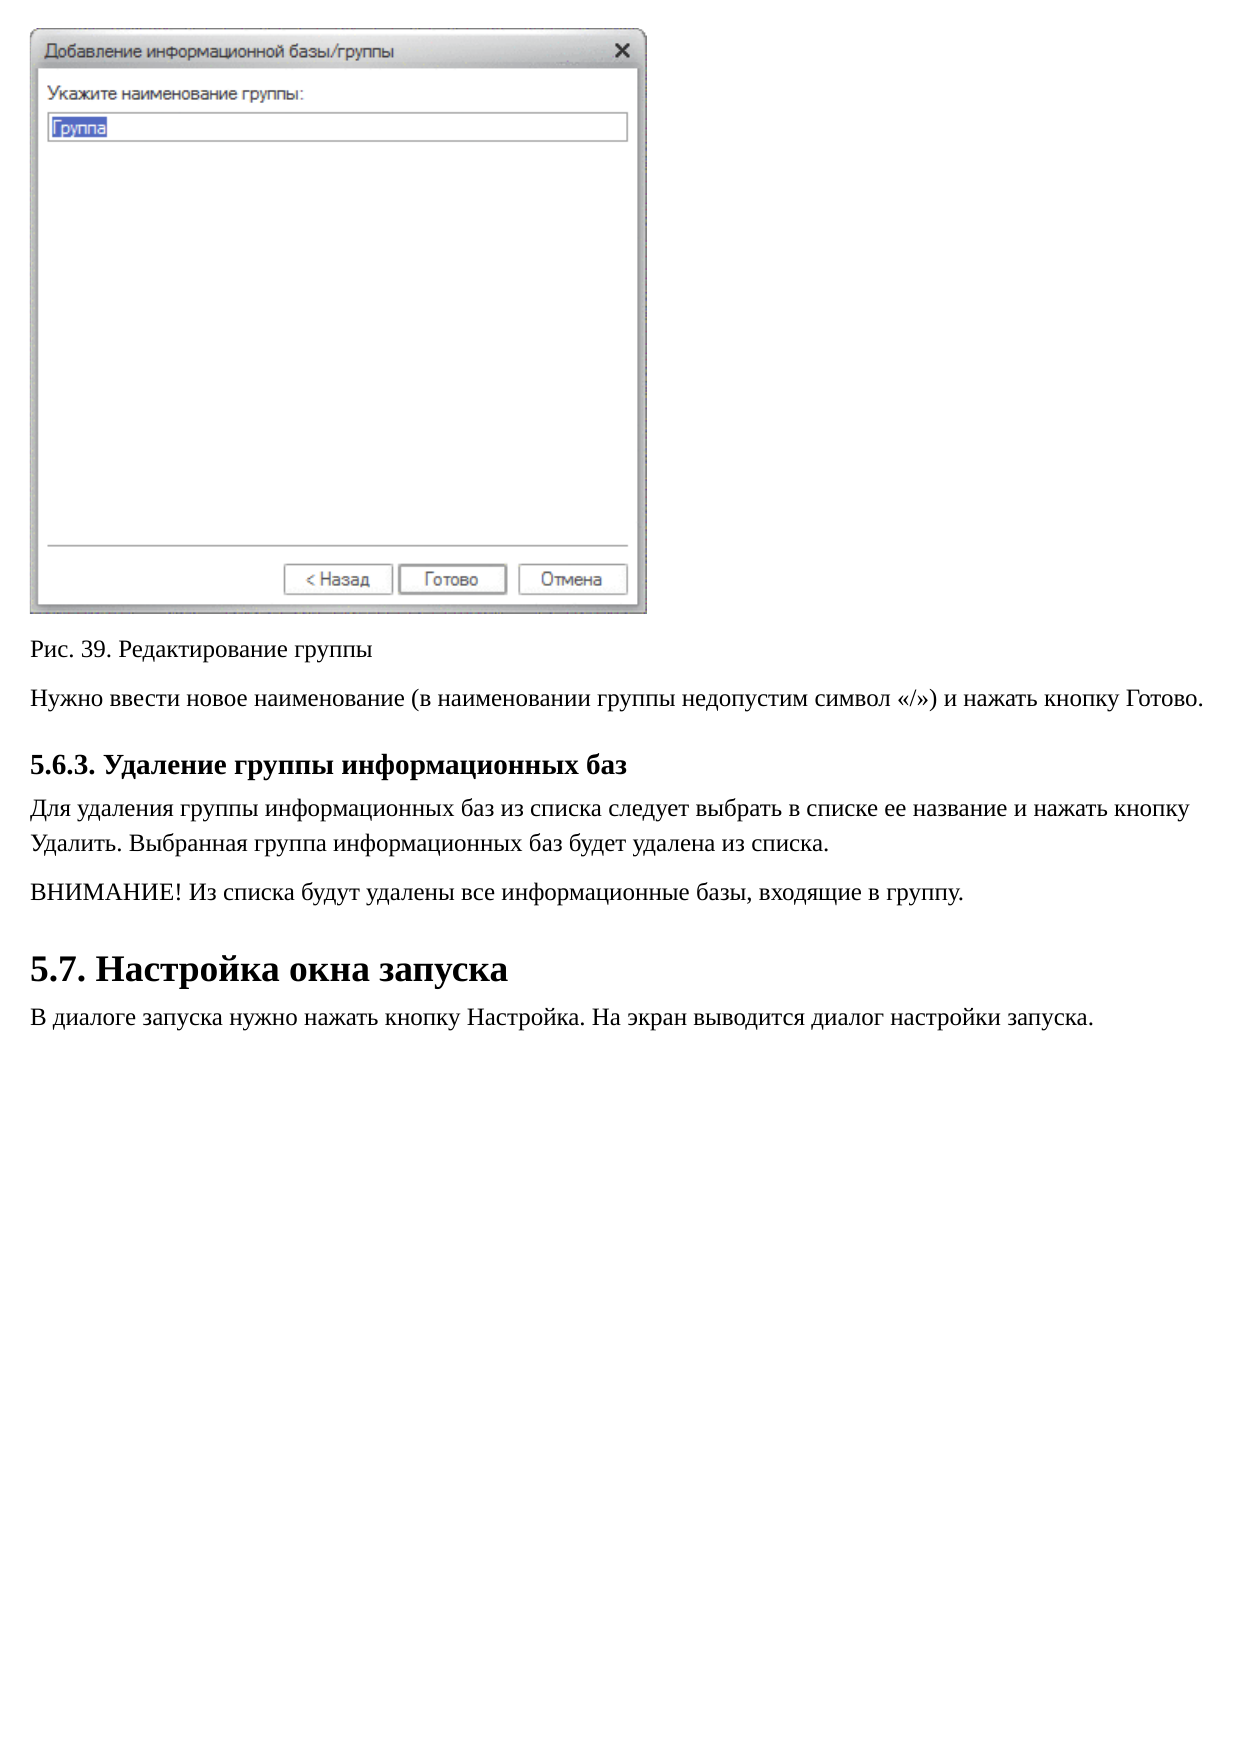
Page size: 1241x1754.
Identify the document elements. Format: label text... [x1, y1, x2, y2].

text Для удаления группы информационных баз из списка следует выбрать в списке ее название и нажать кнопку Удалить. Выбранная группа информационных баз будет удалена из списка. [30, 793, 1211, 856]
subtitle 5.7. Настройка окна запуска [30, 947, 1211, 990]
subtitle 5.6.3. Удаление группы информационных баз [30, 747, 1211, 781]
text В диалоге запуска нужно нажать кнопку Настройка. На экран выводится диалог настройки запуска. [30, 1002, 1211, 1031]
text Рис. 39. Редактирование группы [30, 634, 1211, 663]
text Нужно ввести новое наименование (в наименовании группы недопустим символ «/») и нажать кнопку Готово. [30, 683, 1211, 712]
text ВНИМАНИЕ! Из списка будут удалены все информационные базы, входящие в группу. [30, 877, 1211, 905]
picture [29, 28, 647, 614]
